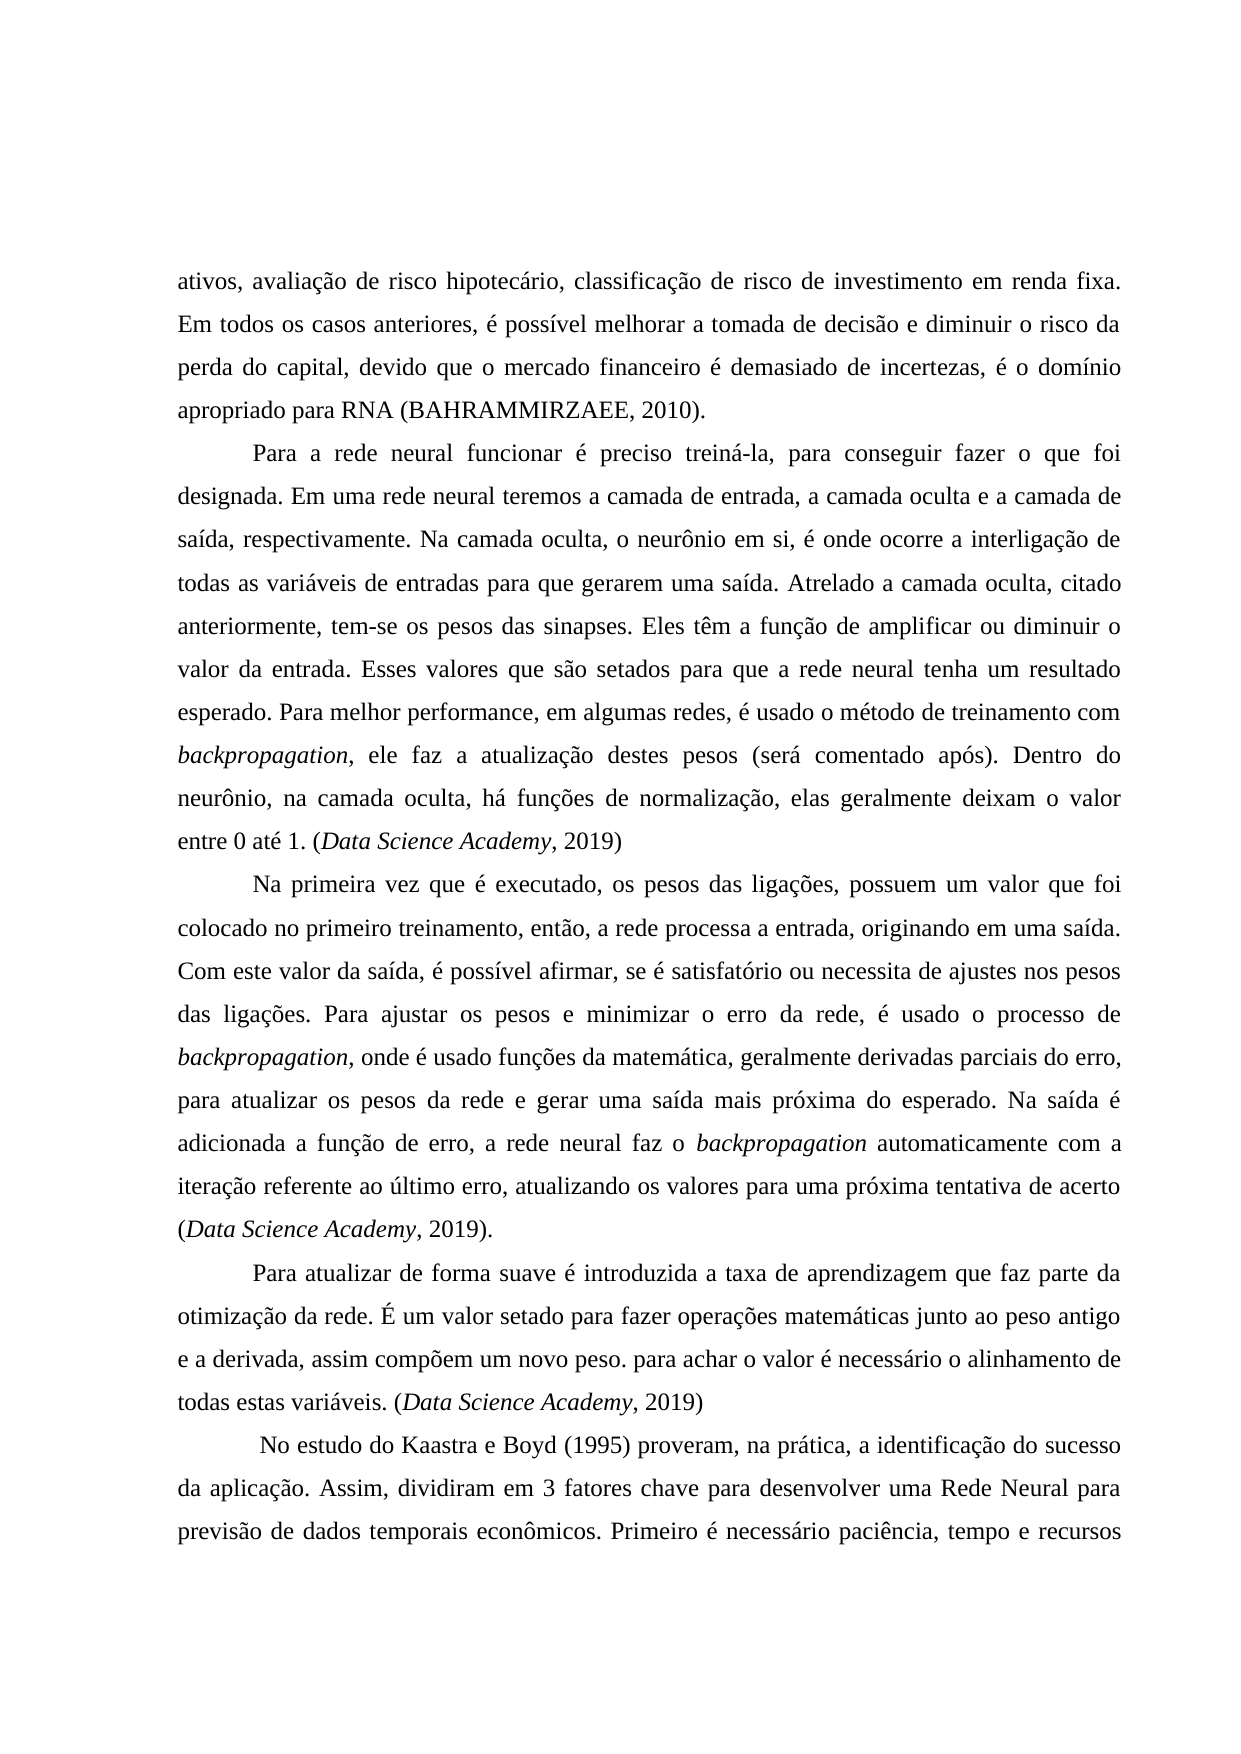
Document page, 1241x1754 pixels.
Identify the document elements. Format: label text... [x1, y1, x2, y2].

text No estudo do Kaastra e Boyd (1995) proveram, na prática, a identificação do sucesso da aplicação. Assim, dividiram em 3 fatores chave para desenvolver uma Rede Neural para previsão de dados temporais econômicos. Primeiro é necessário paciência, tempo e recursos [177, 1430, 1122, 1545]
text Para atualizar de forma suave é introduzida a taxa de aprendizagem que faz parte da otimização da rede. É um valor setado para fazer operações matemáticas junto ao peso antigo e a derivada, assim compõem um novo peso. para achar o valor é necessário o alinhamento de todas estas variáveis. (Data Science Academy, 2019) [177, 1258, 1122, 1416]
text ativos, avaliação de risco hipotecário, classificação de risco de investimento em renda fixa. Em todos os casos anteriores, é possível melhorar a tomada de decisão e diminuir o risco da perda do capital, devido que o mercado financeiro é demasiado de incertezas, é o domínio apropriado para RNA (BAHRAMMIRZAEE, 2010). [177, 266, 1122, 424]
text Para a rede neural funcionar é preciso treiná-la, para conseguir fazer o que foi designada. Em uma rede neural teremos a camada de entrada, a camada oculta e a camada de saída, respectivamente. Na camada oculta, o neurônio em si, é onde ocorre a interligação de todas as variáveis de entradas para que gerarem uma saída. Atrelado a camada oculta, citado anteriormente, tem-se os pesos das sinapses. Eles têm a função de amplificar ou diminuir o valor da entrada. Esses valores que são setados para que a rede neural tenha um resultado esperado. Para melhor performance, em algumas redes, é usado o método de treinamento com backpropagation, ele faz a atualização destes pesos (será comentado após). Dentro do neurônio, na camada oculta, há funções de normalização, elas geralmente deixam o valor entre 0 até 1. (Data Science Academy, 2019) [177, 438, 1122, 855]
text Na primeira vez que é executado, os pesos das ligações, possuem um valor que foi colocado no primeiro treinamento, então, a rede processa a entrada, originando em uma saída. Com este valor da saída, é possível afirmar, se é satisfatório ou necessita de ajustes nos pesos das ligações. Para ajustar os pesos e minimizar o erro da rede, é usado o processo de backpropagation, onde é usado funções da matemática, geralmente derivadas parciais do erro, para atualizar os pesos da rede e gerar uma saída mais próxima do esperado. Na saída é adicionada a função de erro, a rede neural faz o backpropagation automaticamente com a iteração referente ao último erro, atualizando os valores para uma próxima tentativa de acerto (Data Science Academy, 2019). [177, 869, 1122, 1243]
